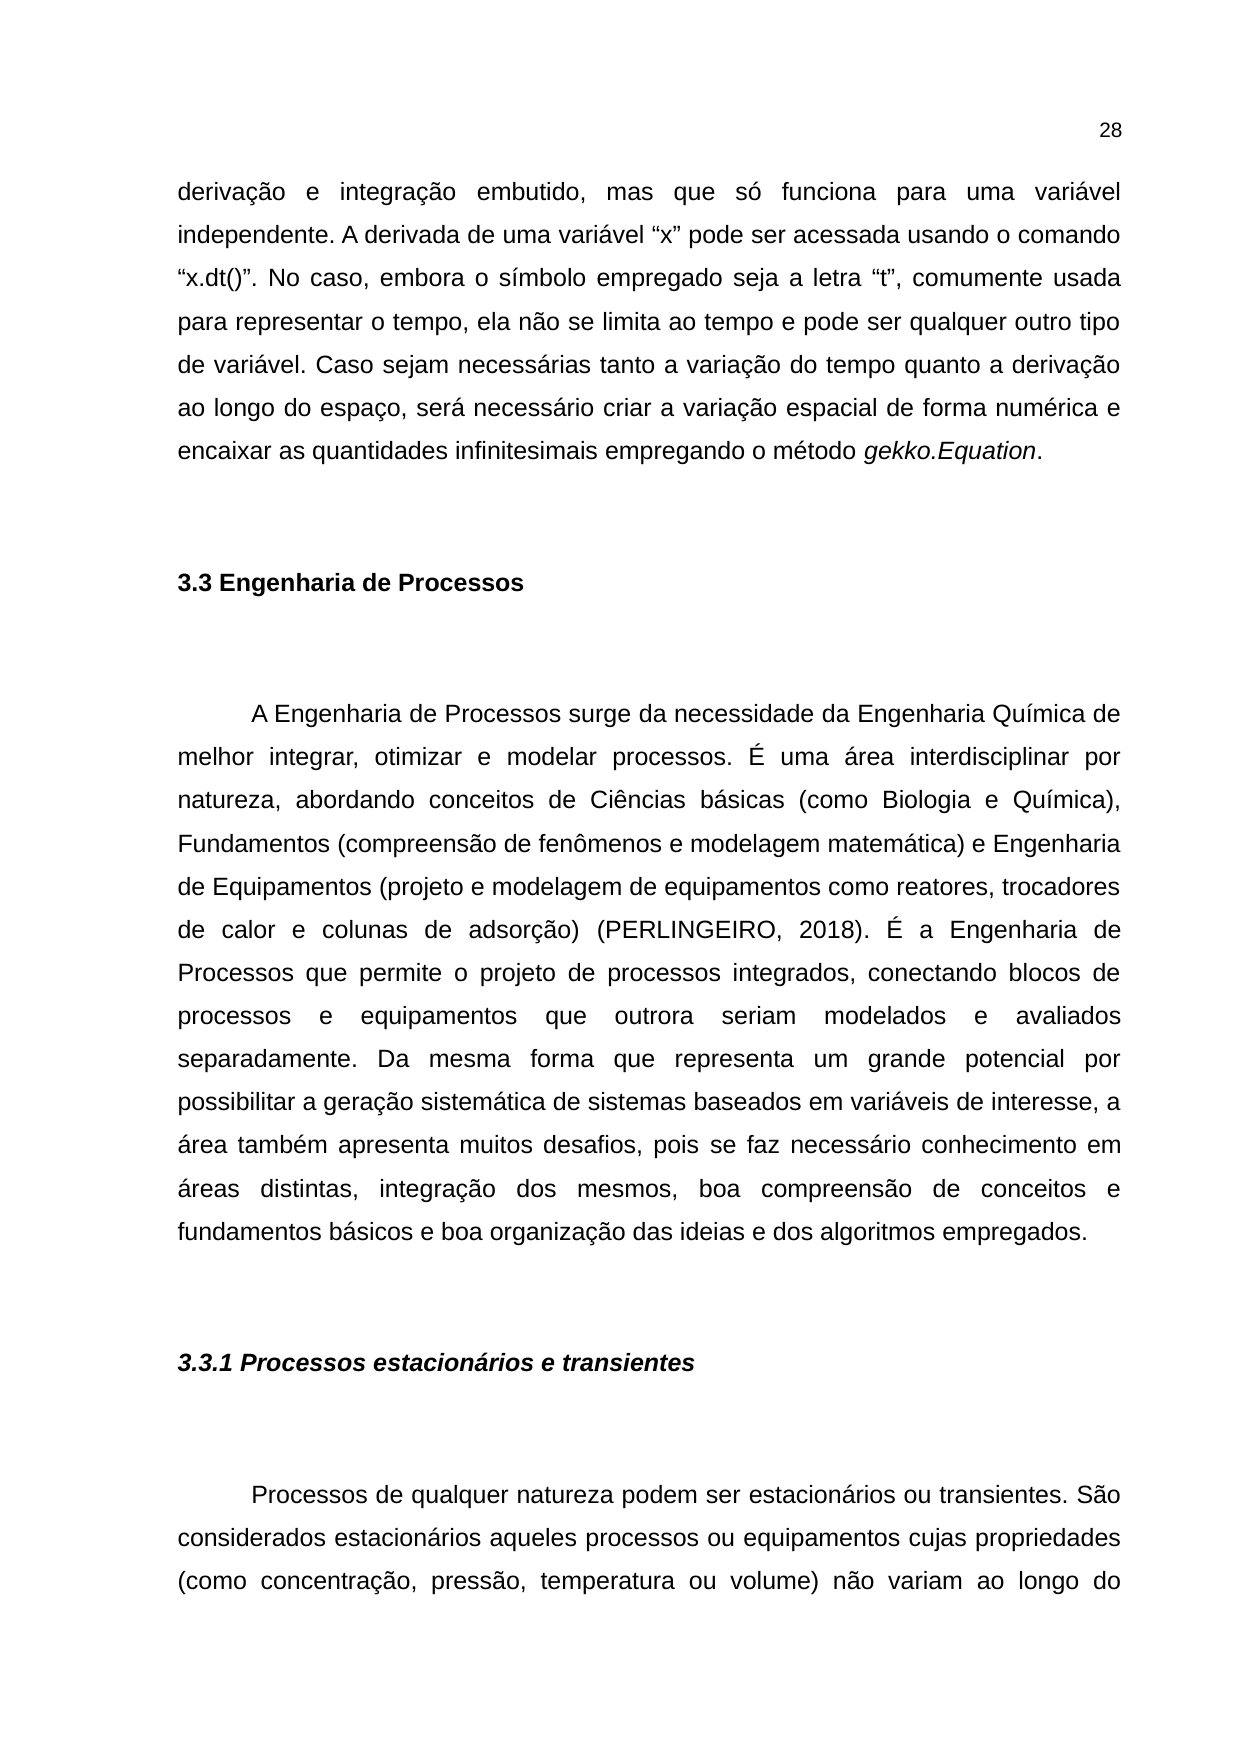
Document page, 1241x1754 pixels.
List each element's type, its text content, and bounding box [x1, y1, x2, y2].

subtitle Processos estacionários e transientes [177, 1348, 1122, 1377]
subtitle Engenharia de Processos [177, 567, 1122, 596]
text A Engenharia de Processos surge da necessidade da Engenharia Química de melhor integrar, otimizar e modelar processos. É uma área interdisciplinar por natureza, abordando conceitos de Ciências básicas (como Biologia e Química), Fundamentos (compreensão de fenômenos e modelagem matemática) e Engenharia de Equipamentos (projeto e modelagem de equipamentos como reatores, trocadores de calor e colunas de adsorção) (PERLINGEIRO, 2018). É a Engenharia de Processos que permite o projeto de processos integrados, conectando blocos de processos e equipamentos que outrora seriam modelados e avaliados separadamente. Da mesma forma que representa um grande potencial por possibilitar a geração sistemática de sistemas baseados em variáveis de interesse, a área também apresenta muitos desafios, pois se faz necessário conhecimento em áreas distintas, integração dos mesmos, boa compreensão de conceitos e fundamentos básicos e boa organização das ideias e dos algoritmos empregados. [177, 699, 1122, 1245]
text Processos de qualquer natureza podem ser estacionários ou transientes. São considerados estacionários aqueles processos ou equipamentos cujas propriedades (como concentração, pressão, temperatura ou volume) não variam ao longo do [177, 1480, 1122, 1595]
text derivação e integração embutido, mas que só funciona para uma variável independente. A derivada de uma variável “x” pode ser acessada usando o comando “x.dt()”. No caso, embora o símbolo empregado seja a letra “t”, comumente usada para representar o tempo, ela não se limita ao tempo e pode ser qualquer outro tipo de variável. Caso sejam necessárias tanto a variação do tempo quanto a derivação ao longo do espaço, será necessário criar a variação espacial de forma numérica e encaixar as quantidades infinitesimais empregando o método gekko.Equation. [177, 177, 1122, 464]
